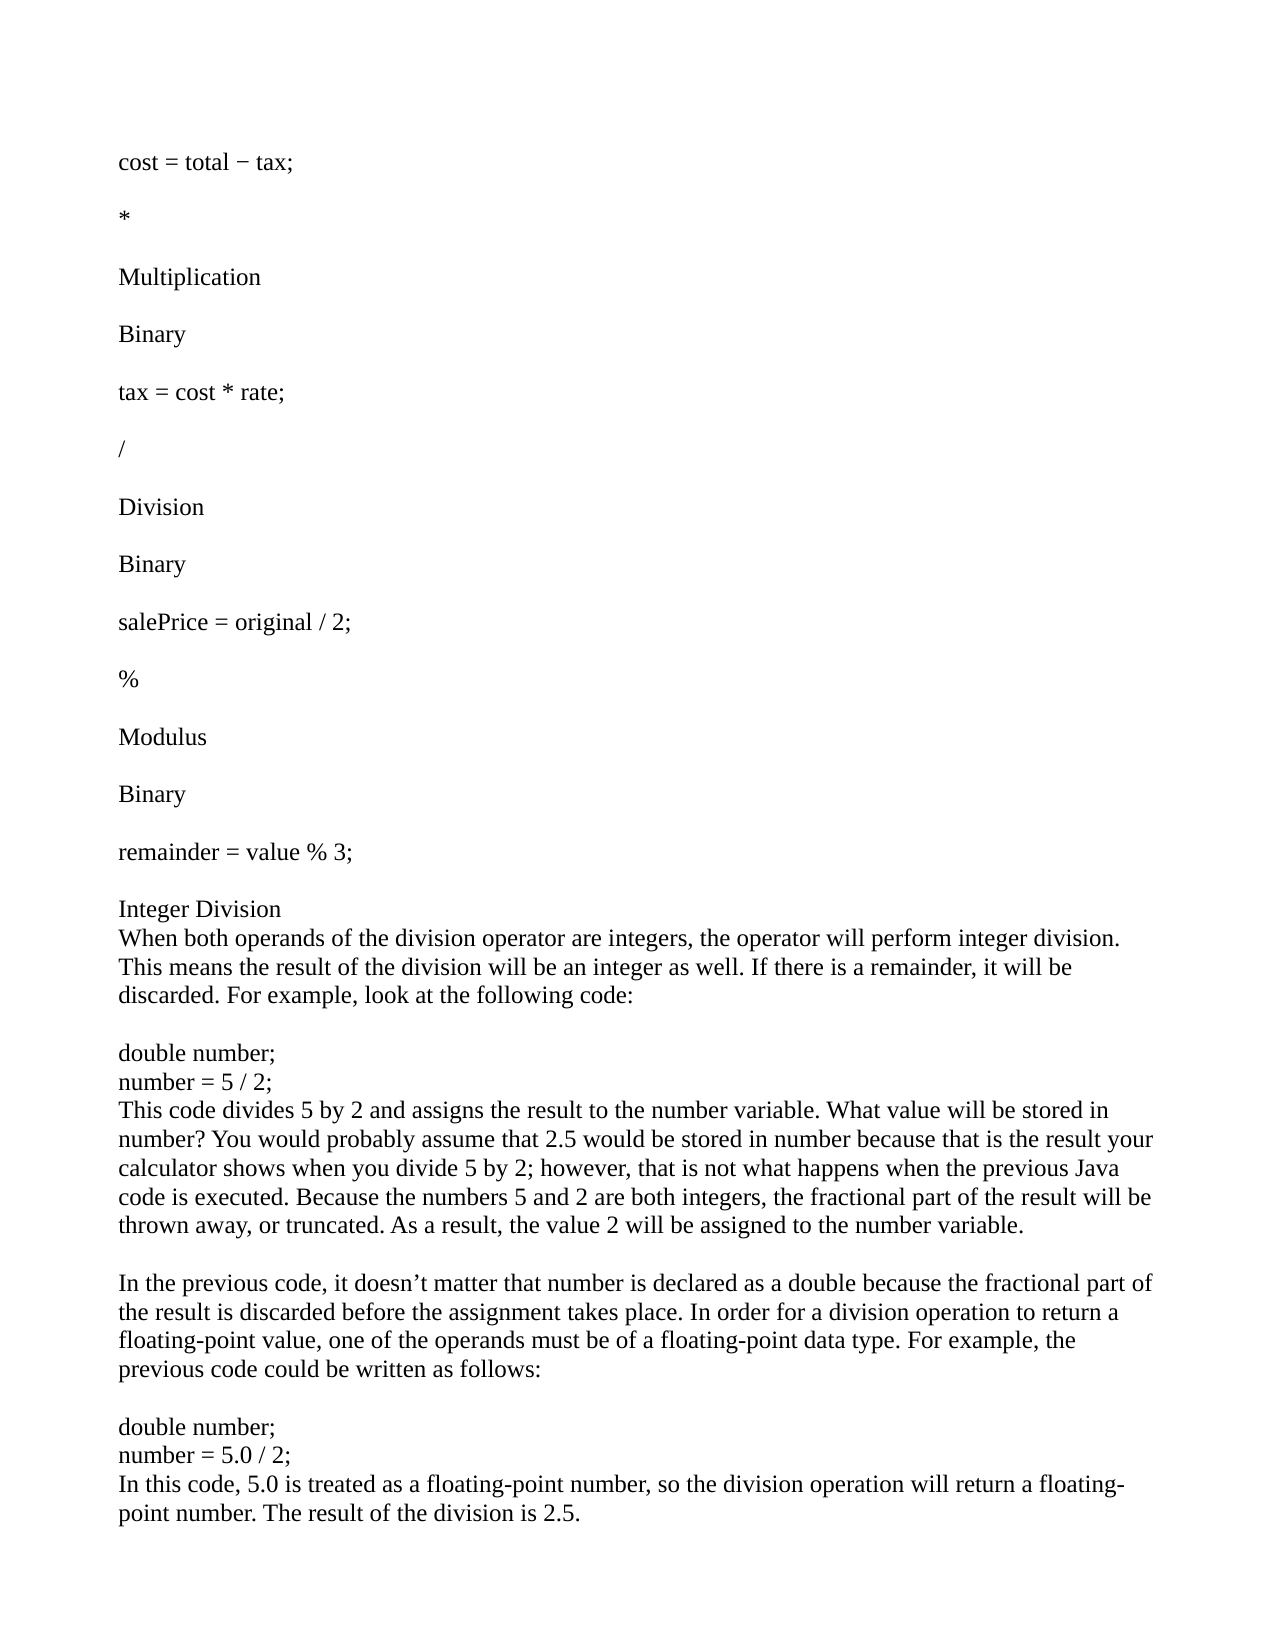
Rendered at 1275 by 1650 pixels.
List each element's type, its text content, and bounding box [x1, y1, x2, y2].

text % [118, 664, 1157, 693]
text * [118, 204, 1157, 233]
text remainder = value % 3; [118, 837, 1157, 866]
text number = 5.0 / 2; [118, 1441, 1157, 1469]
text cost = total − tax; [118, 147, 1157, 176]
text When both operands of the division operator are integers, the operator will perform integer division. This means the result of the division will be an integer as well. If there is a remainder, it will be discarded. For example, look at the following code: [118, 923, 1157, 1009]
text Integer Division [118, 894, 1157, 923]
text Modulus [118, 722, 1157, 751]
text Binary [118, 549, 1157, 578]
text tax = cost * rate; [118, 377, 1157, 406]
text This code divides 5 by 2 and assigns the result to the number variable. What value will be stored in number? You would probably assume that 2.5 would be stored in number because that is the result your calculator shows when you divide 5 by 2; however, that is not what happens when the previous Java code is executed. Because the numbers 5 and 2 are both integers, the fractional part of the result will be thrown away, or truncated. As a result, the value 2 will be assigned to the number variable. [118, 1096, 1157, 1239]
text Binary [118, 779, 1157, 808]
text number = 5 / 2; [118, 1067, 1157, 1096]
text Multiplication [118, 262, 1157, 291]
text double number; [118, 1038, 1157, 1067]
text double number; [118, 1412, 1157, 1441]
text / [118, 434, 1157, 463]
text salePrice = original / 2; [118, 607, 1157, 636]
text Division [118, 492, 1157, 521]
text In the previous code, it doesn’t matter that number is declared as a double because the fractional part of the result is discarded before the assignment takes place. In order for a division operation to return a floating-point value, one of the operands must be of a floating-point data type. For example, the previous code could be written as follows: [118, 1268, 1157, 1383]
text In this code, 5.0 is treated as a floating-point number, so the division operation will return a floating-point number. The result of the division is 2.5. [118, 1469, 1157, 1527]
text Binary [118, 319, 1157, 348]
